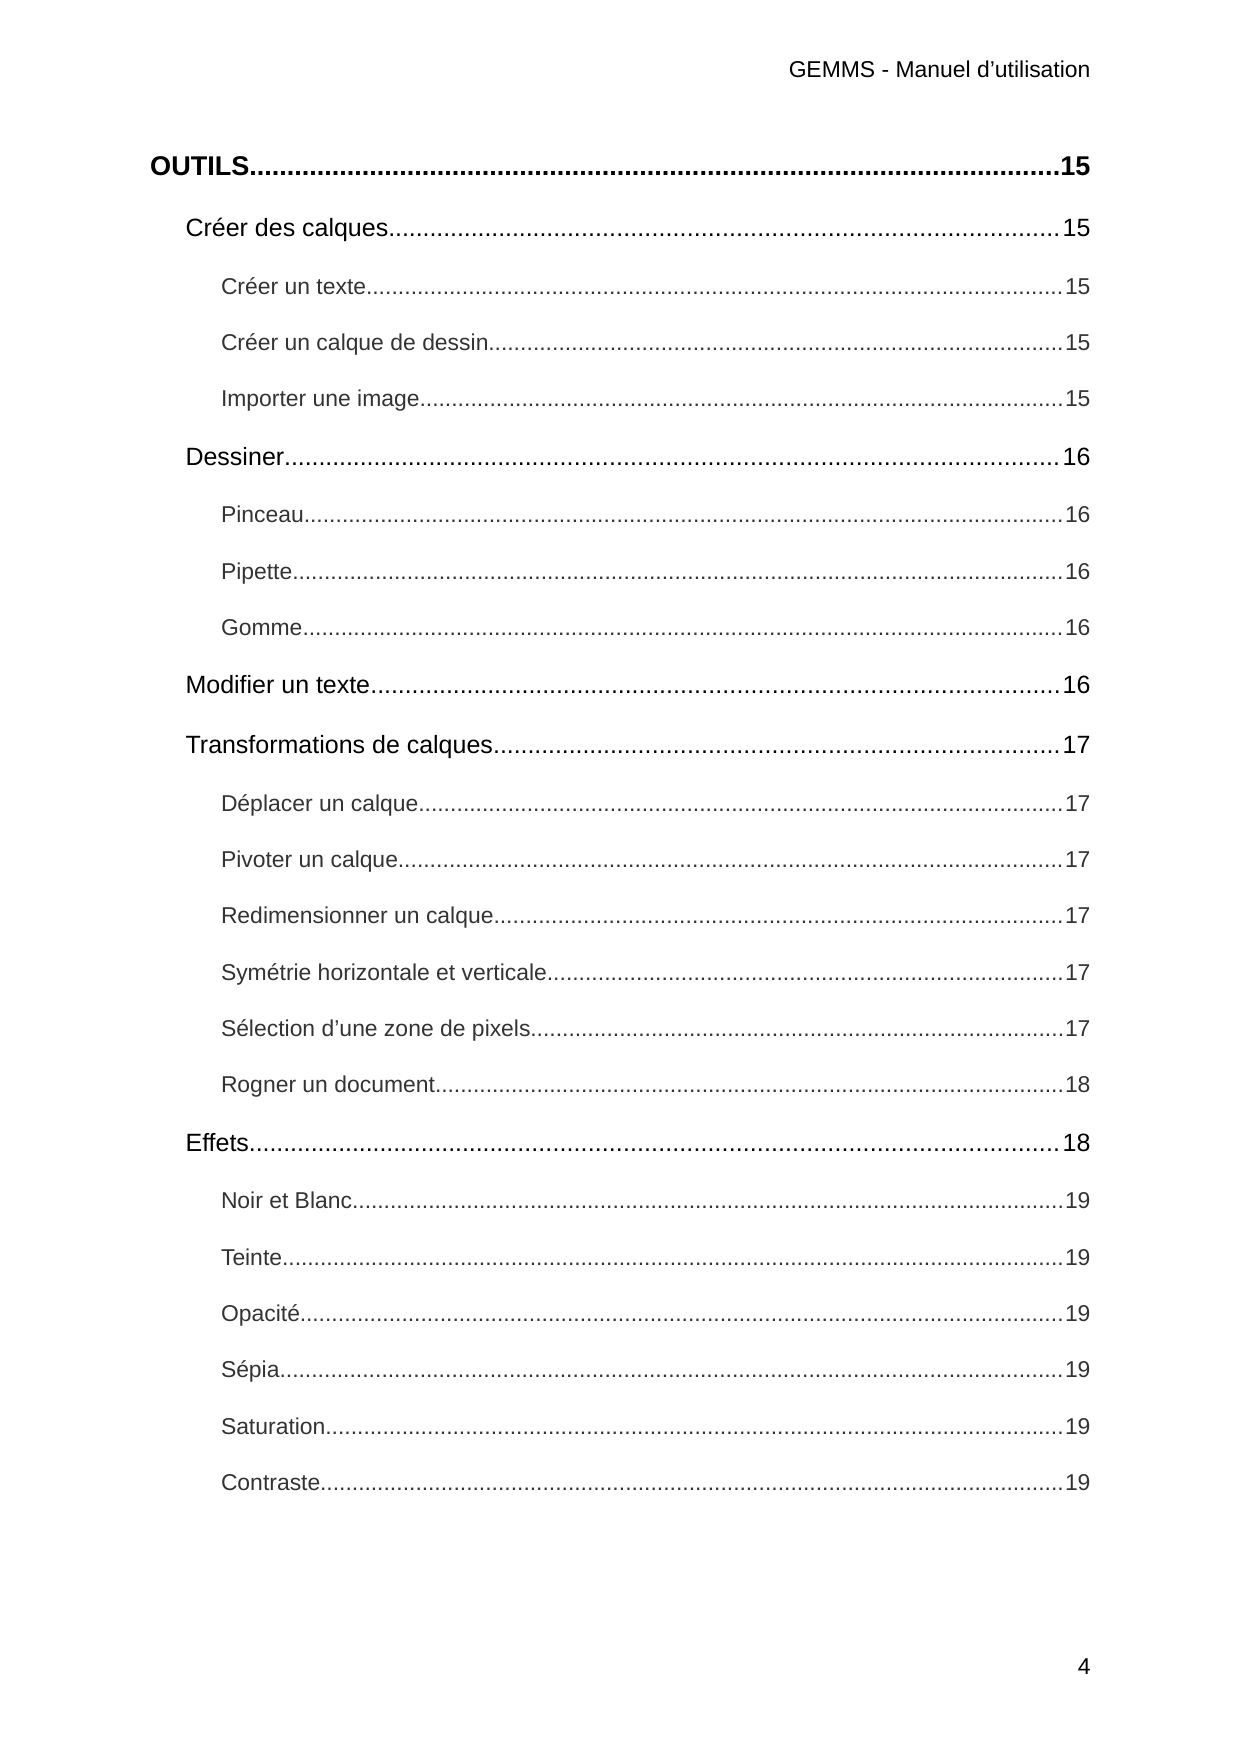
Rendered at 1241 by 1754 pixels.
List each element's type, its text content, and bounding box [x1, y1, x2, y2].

text Effets 18 [185, 1128, 1090, 1156]
text Saturation 19 [221, 1413, 1090, 1439]
text Créer un texte 15 [221, 273, 1090, 299]
text Noir et Blanc 19 [221, 1187, 1090, 1213]
text Opacité 19 [221, 1300, 1090, 1326]
text Transformations de calques 17 [185, 730, 1090, 759]
text Rogner un document 18 [221, 1071, 1090, 1098]
text Créer un calque de dessin 15 [221, 329, 1090, 355]
text Pipette 16 [221, 558, 1090, 584]
text Importer une image 15 [221, 385, 1090, 412]
text Redimensionner un calque 17 [221, 902, 1090, 928]
text Créer des calques 15 [185, 213, 1090, 242]
text Outils 15 [150, 150, 1090, 181]
text Contraste 19 [221, 1469, 1090, 1495]
text Sépia 19 [221, 1356, 1090, 1383]
text Pinceau 16 [221, 501, 1090, 528]
text Modifier un texte 16 [185, 670, 1090, 699]
text Sélection d’une zone de pixels 17 [221, 1015, 1090, 1041]
text Symétrie horizontale et verticale 17 [221, 958, 1090, 985]
text Gomme 16 [221, 614, 1090, 640]
text Teinte 19 [221, 1243, 1090, 1270]
text Dessiner 16 [185, 442, 1090, 470]
text Déplacer un calque 17 [221, 789, 1090, 816]
text Pivoter un calque 17 [221, 846, 1090, 872]
